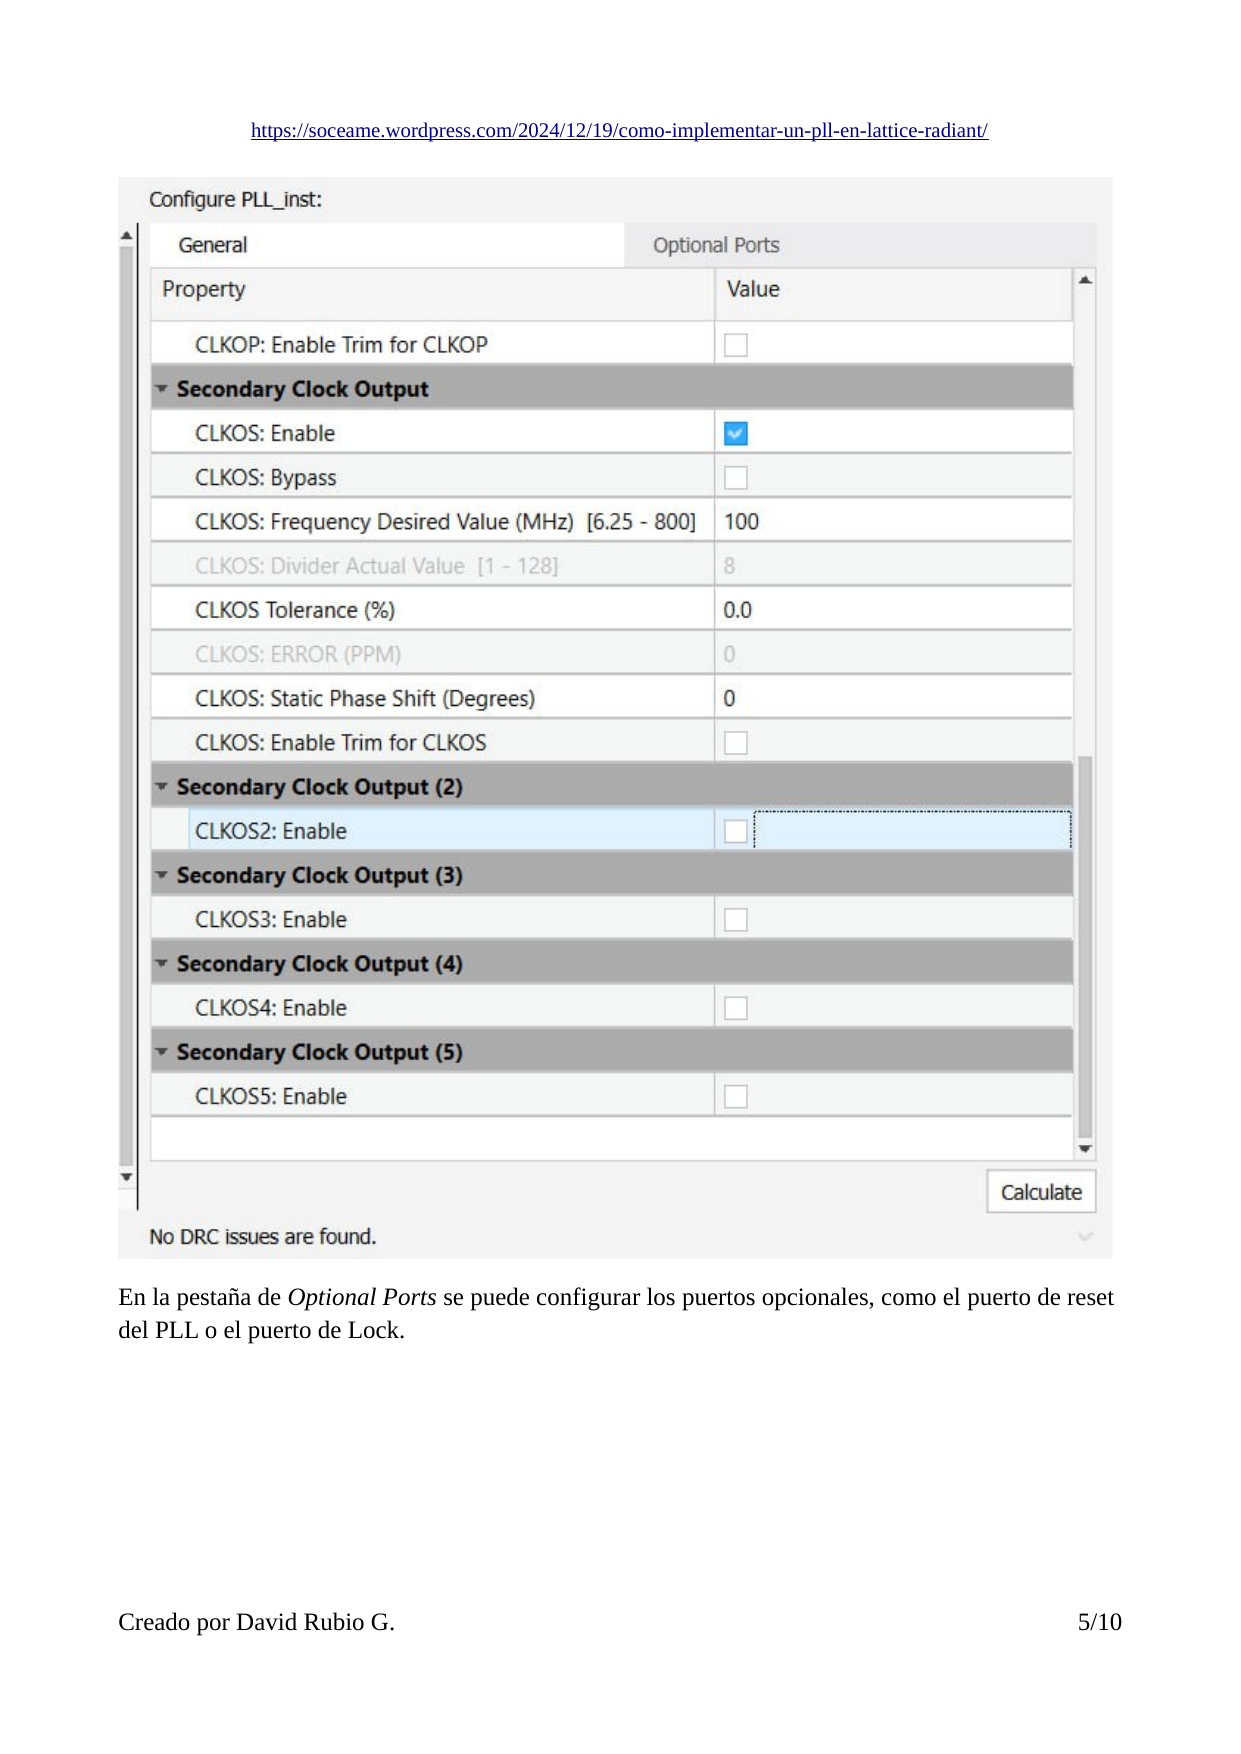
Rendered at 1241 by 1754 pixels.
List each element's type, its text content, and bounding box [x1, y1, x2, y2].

picture [118, 177, 1113, 1259]
text En la pestaña de Optional Ports se puede configurar los puertos opcionales, como el puerto de reset del PLL o el puerto de Lock. [118, 1282, 1122, 1344]
